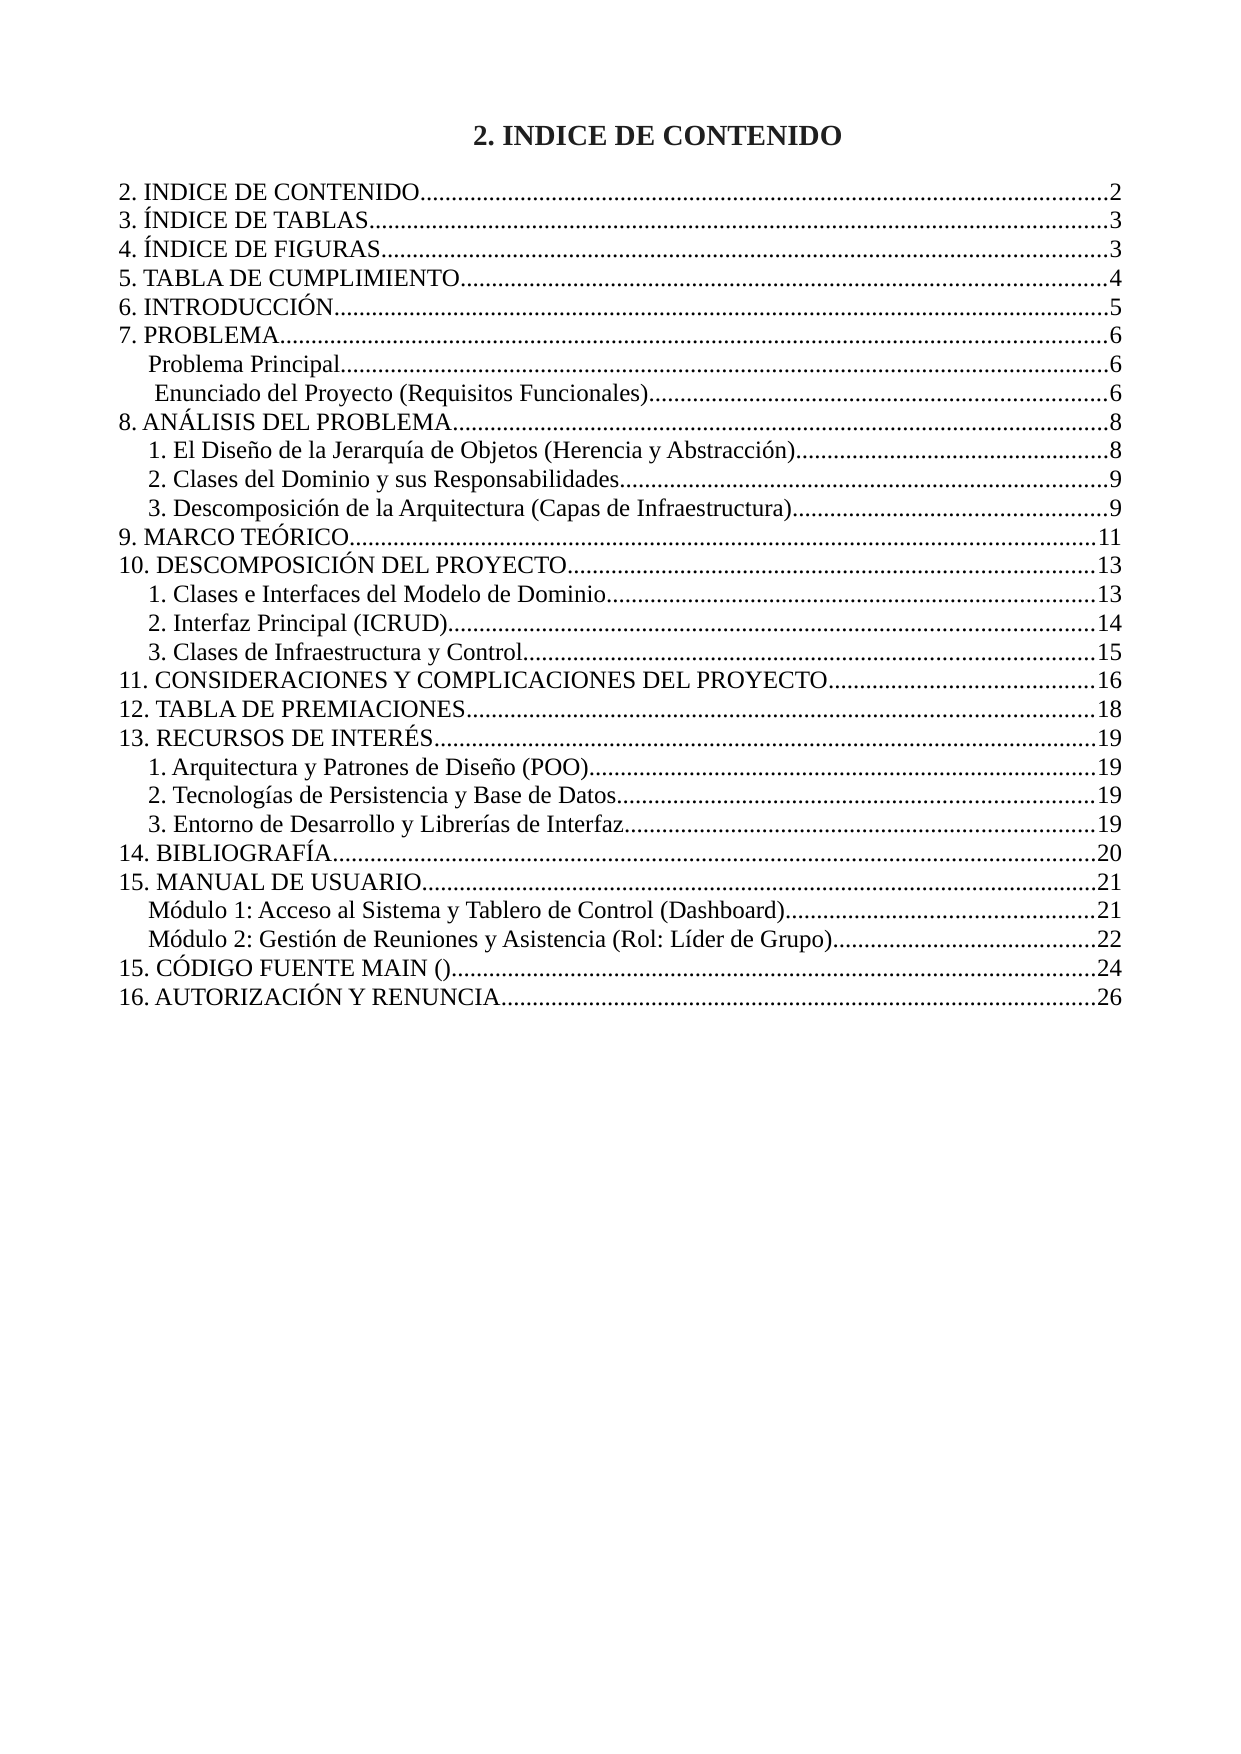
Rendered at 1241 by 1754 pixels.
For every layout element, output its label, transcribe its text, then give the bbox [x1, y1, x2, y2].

text 2. Tecnologías de Persistencia y Base de Datos 19 [148, 781, 1122, 809]
text 4. ÍNDICE DE FIGURAS 3 [118, 234, 1122, 263]
text 12. TABLA DE PREMIACIONES 18 [118, 694, 1122, 723]
text 1. Arquitectura y Patrones de Diseño (POO) 19 [148, 752, 1122, 781]
text 1. Clases e Interfaces del Modelo de Dominio 13 [148, 579, 1122, 608]
text 3. Entorno de Desarrollo y Librerías de Interfaz 19 [148, 809, 1122, 838]
text Módulo 1: Acceso al Sistema y Tablero de Control (Dashboard) 21 [148, 896, 1122, 924]
text 9. MARCO TEÓRICO 11 [118, 522, 1122, 551]
text 13. RECURSOS DE INTERÉS 19 [118, 723, 1122, 752]
text 15. MANUAL DE USUARIO 21 [118, 867, 1122, 896]
text 7. PROBLEMA 6 [118, 321, 1122, 349]
text 2. INDICE DE CONTENIDO 2 [118, 177, 1122, 206]
text 1. El Diseño de la Jerarquía de Objetos (Herencia y Abstracción) 8 [148, 436, 1122, 464]
subtitle 2. INDICE DE CONTENIDO [156, 118, 1122, 152]
text 14. BIBLIOGRAFÍA 20 [118, 838, 1122, 867]
text 10. DESCOMPOSICIÓN DEL PROYECTO 13 [118, 551, 1122, 579]
text 3. Clases de Infraestructura y Control 15 [148, 637, 1122, 666]
text Enunciado del Proyecto (Requisitos Funcionales) 6 [148, 378, 1122, 407]
text 8. ANÁLISIS DEL PROBLEMA 8 [118, 407, 1122, 436]
text 2. Clases del Dominio y sus Responsabilidades 9 [148, 464, 1122, 493]
text 2. Interfaz Principal (ICRUD) 14 [148, 608, 1122, 637]
text Problema Principal 6 [148, 349, 1122, 378]
text 3. ÍNDICE DE TABLAS 3 [118, 206, 1122, 234]
text 16. AUTORIZACIÓN Y RENUNCIA 26 [118, 982, 1122, 1011]
text 3. Descomposición de la Arquitectura (Capas de Infraestructura) 9 [148, 493, 1122, 522]
text Módulo 2: Gestión de Reuniones y Asistencia (Rol: Líder de Grupo) 22 [148, 924, 1122, 953]
text 5. TABLA DE CUMPLIMIENTO 4 [118, 263, 1122, 292]
text 15. CÓDIGO FUENTE MAIN () 24 [118, 953, 1122, 982]
text 6. INTRODUCCIÓN 5 [118, 292, 1122, 321]
text 11. CONSIDERACIONES Y COMPLICACIONES DEL PROYECTO 16 [118, 666, 1122, 694]
